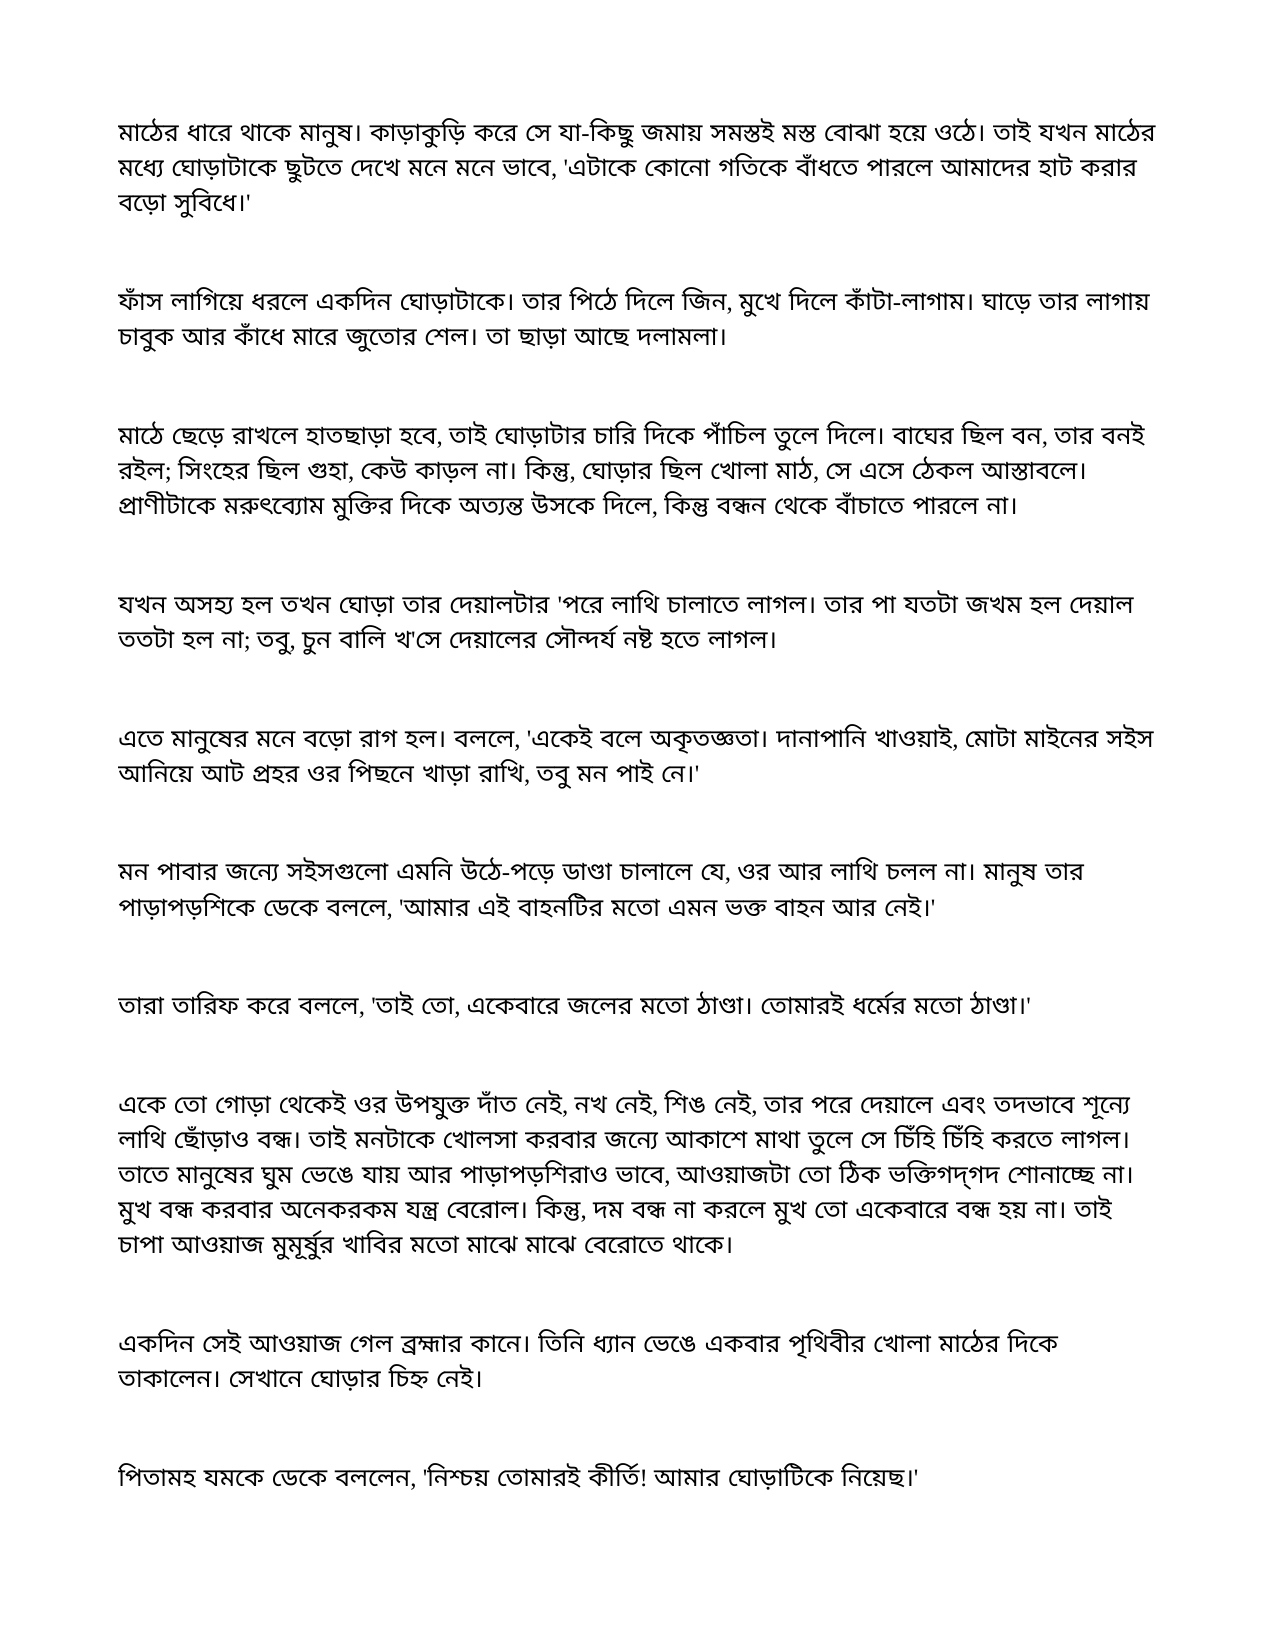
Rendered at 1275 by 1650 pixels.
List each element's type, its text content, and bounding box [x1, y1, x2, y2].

text তারা তারিফ করে বললে, 'তাই তো, একেবারে জলের মতো ঠাণ্ডা। তোমারই ধর্মের মতো ঠাণ্ডা।' [118, 991, 1157, 1021]
text একদিন সেই আওয়াজ গেল ব্রহ্মার কানে। তিনি ধ্যান ভেঙে একবার পৃথিবীর খোলা মাঠের দিকে তাকালেন। সেখানে ঘোড়ার চিহ্ন নেই। [118, 1329, 1157, 1393]
text মাঠের ধারে থাকে মানুষ। কাড়াকুড়ি করে সে যা-কিছু জমায় সমস্তই মস্ত বোঝা হয়ে ওঠে। তাই যখন মাঠের মধ্যে ঘোড়াটাকে ছুটতে দেখে মনে মনে ভাবে, 'এটাকে কোনো গতিকে বাঁধতে পারলে আমাদের হাট করার বড়ো সুবিধে।' [118, 118, 1157, 218]
text মন পাবার জন্যে সইসগুলো এমনি উঠে-পড়ে ডাণ্ডা চালালে যে, ওর আর লাথি চলল না। মানুষ তার পাড়াপড়শিকে ডেকে বললে, 'আমার এই বাহনটির মতো এমন ভক্ত বাহন আর নেই।' [118, 857, 1157, 922]
text যখন অসহ্য হল তখন ঘোড়া তার দেয়ালটার 'পরে লাথি চালাতে লাগল। তার পা যতটা জখম হল দেয়াল ততটা হল না; তবু, চুন বালি খ'সে দেয়ালের সৌন্দর্য নষ্ট হতে লাগল। [118, 590, 1157, 654]
text ফাঁস লাগিয়ে ধরলে একদিন ঘোড়াটাকে। তার পিঠে দিলে জিন, মুখে দিলে কাঁটা-লাগাম। ঘাড়ে তার লাগায় চাবুক আর কাঁধে মারে জুতোর শেল। তা ছাড়া আছে দলামলা। [118, 287, 1157, 351]
text একে তো গোড়া থেকেই ওর উপযুক্ত দাঁত নেই, নখ নেই, শিঙ নেই, তার পরে দেয়ালে এবং তদভাবে শূন্যে লাথি ছোঁড়াও বন্ধ। তাই মনটাকে খোলসা করবার জন্যে আকাশে মাথা তুলে সে চিঁহি চিঁহি করতে লাগল। তাতে মানুষের ঘুম ভেঙে যায় আর পাড়াপড়শিরাও ভাবে, আওয়াজটা তো ঠিক ভক্তিগদ্‌গদ শোনাচ্ছে না। মুখ বন্ধ করবার অনেকরকম যন্ত্র বেরোল। কিন্তু, দম বন্ধ না করলে মুখ তো একেবারে বন্ধ হয় না। তাই চাপা আওয়াজ মুমূর্ষুর খাবির মতো মাঝে মাঝে বেরোতে থাকে। [118, 1090, 1157, 1259]
text পিতামহ যমকে ডেকে বললেন, 'নিশ্চয় তোমারই কীর্তি! আমার ঘোড়াটিকে নিয়েছ।' [118, 1463, 1157, 1492]
text মাঠে ছেড়ে রাখলে হাতছাড়া হবে, তাই ঘোড়াটার চারি দিকে পাঁচিল তুলে দিলে। বাঘের ছিল বন, তার বনই রইল; সিংহের ছিল গুহা, কেউ কাড়ল না। কিন্তু, ঘোড়ার ছিল খোলা মাঠ, সে এসে ঠেকল আস্তাবলে। প্রাণীটাকে মরুৎব্যোম মুক্তির দিকে অত্যন্ত উসকে দিলে, কিন্তু বন্ধন থেকে বাঁচাতে পারলে না। [118, 421, 1157, 520]
text এতে মানুষের মনে বড়ো রাগ হল। বললে, 'একেই বলে অকৃতজ্ঞতা। দানাপানি খাওয়াই, মোটা মাইনের সইস আনিয়ে আট প্রহর ওর পিছনে খাড়া রাখি, তবু মন পাই নে।' [118, 724, 1157, 788]
